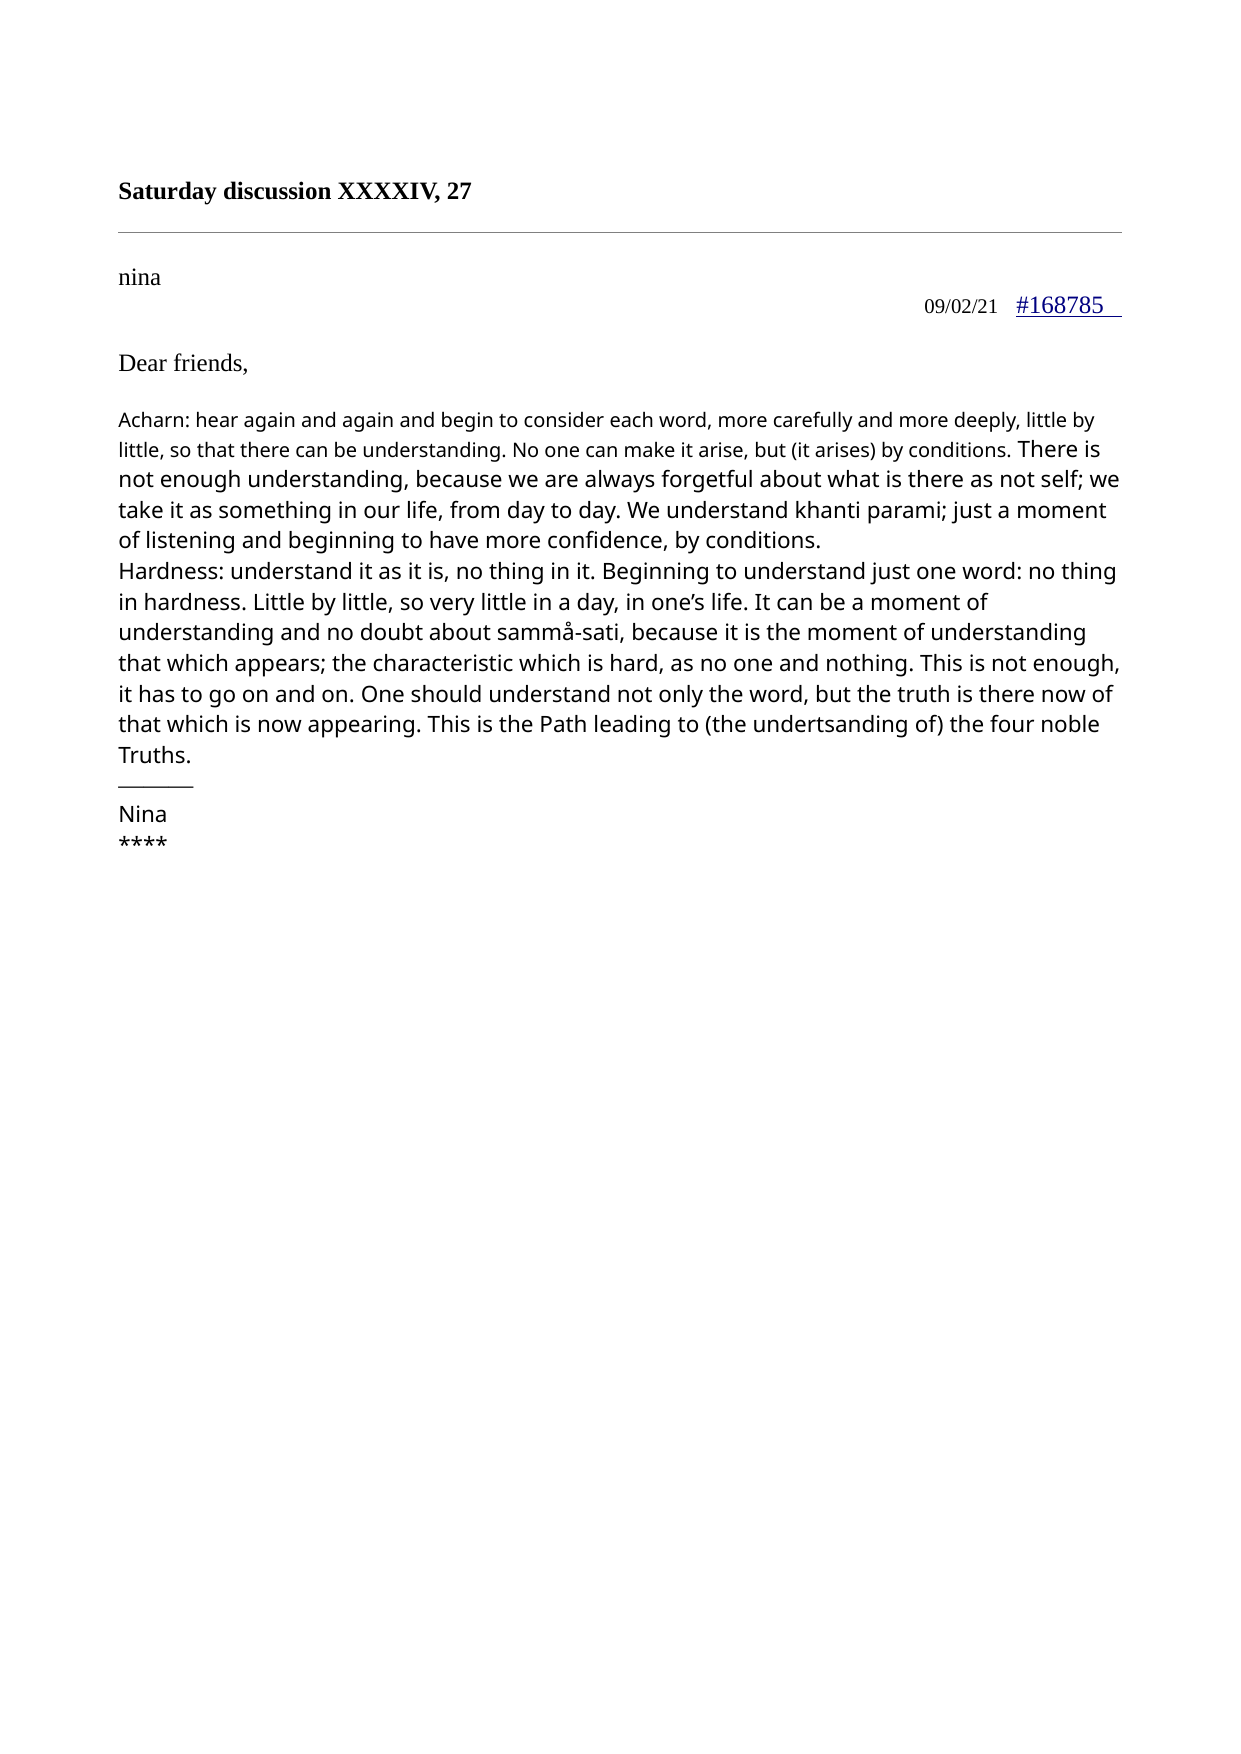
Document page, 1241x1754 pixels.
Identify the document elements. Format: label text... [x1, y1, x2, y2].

table_header nina 09/02/21 #168785 Dear friends, Acharn: hear again and again and begin to consider each word, more carefully and more deeply, little by little, so that there can be understanding. No one can make it arise, but (it arises) by conditions. There is not enough understanding, because we are always forgetful about what is there as not self; we take it as something in our life, from day to day. We understand khanti parami; just a moment of listening and beginning to have more confidence, by conditions. Hardness: understand it as it is, no thing in it. Beginning to understand just one word: no thing in hardness. Little by little, so very little in a day, in one’s life. It can be a moment of understanding and no doubt about sammå-sati, because it is the moment of understanding that which appears; the characteristic which is hard, as no one and nothing. This is not enough, it has to go on and on. One should understand not only the word, but the truth is there now of that which is now appearing. This is the Path leading to (the undertsanding of) the four noble Truths. ——— Nina **** [118, 233, 1122, 860]
subtitle Saturday discussion XXXXIV, 27 [118, 176, 1122, 205]
